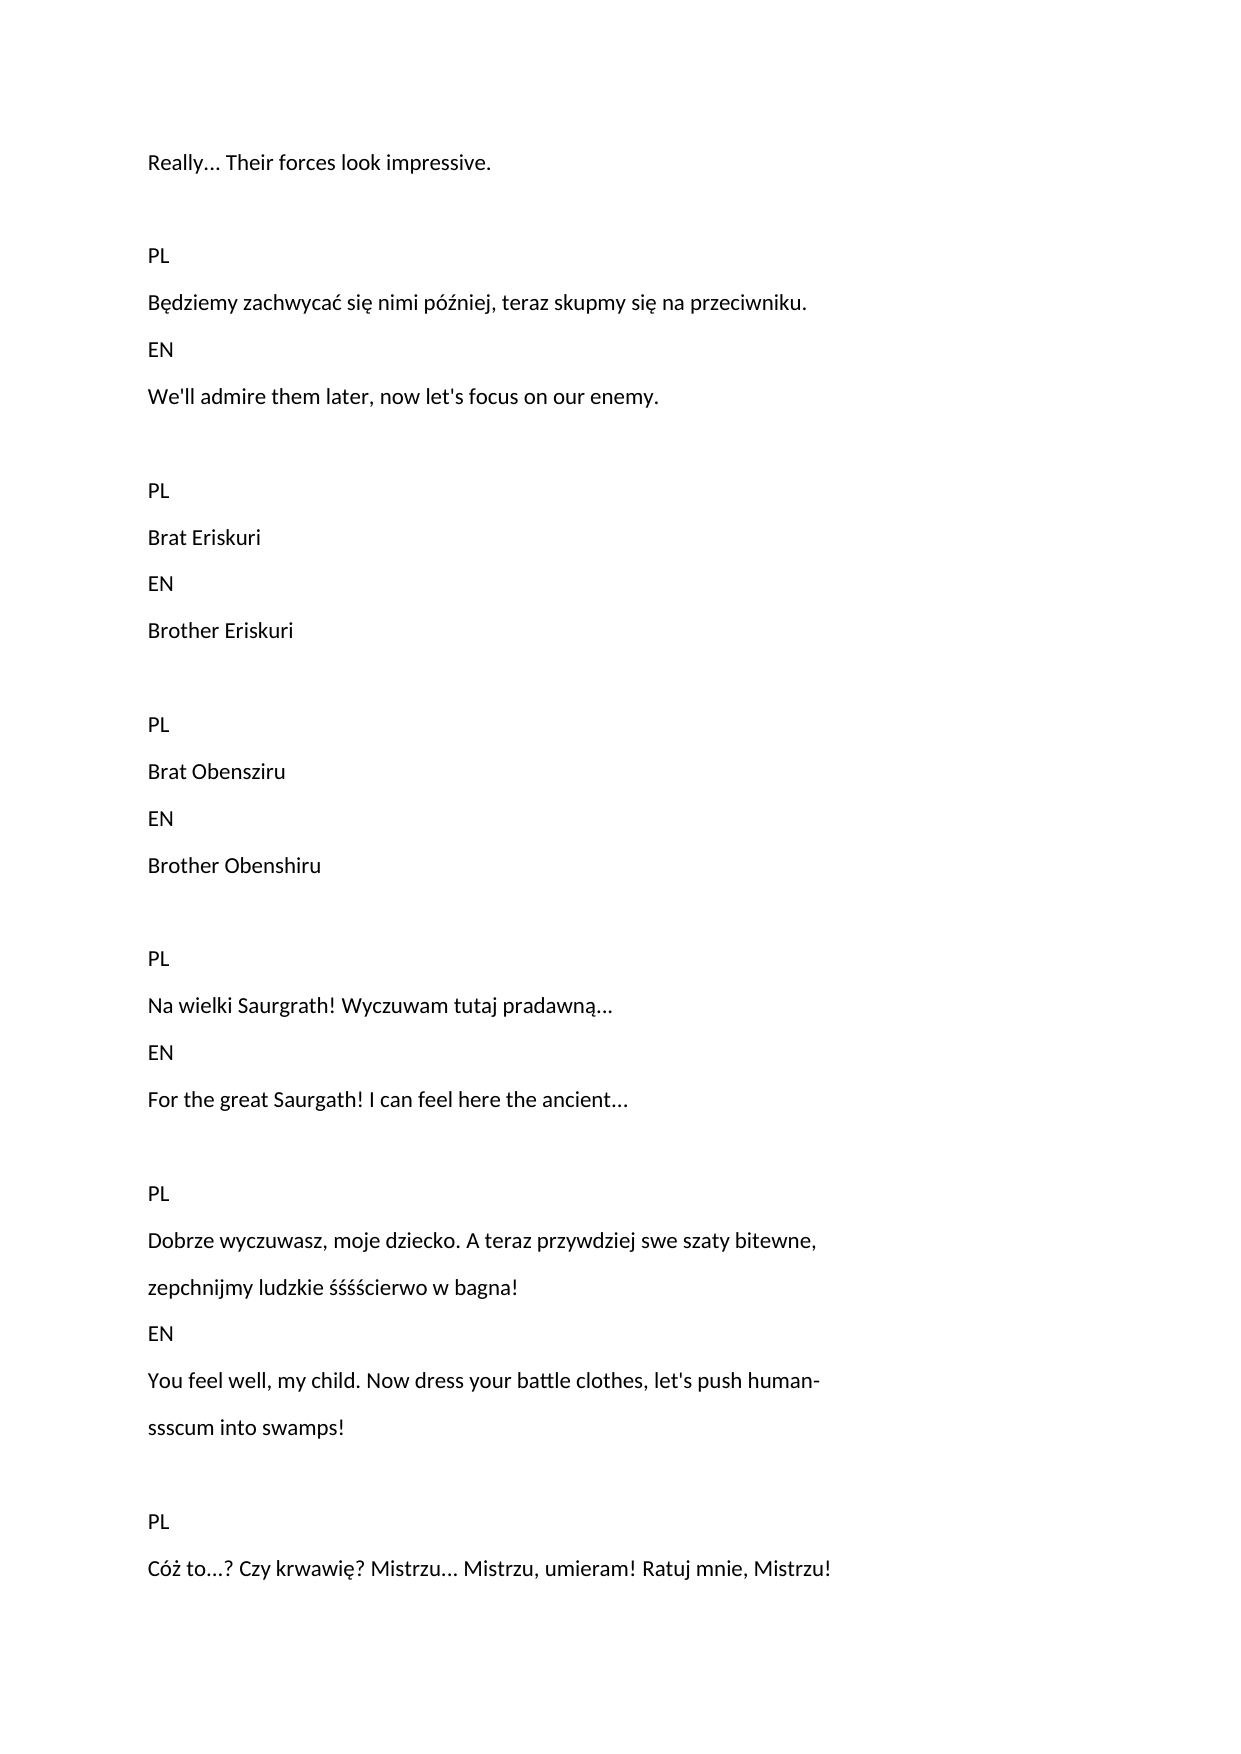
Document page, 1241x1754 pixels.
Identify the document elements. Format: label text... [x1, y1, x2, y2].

text For the great Saurgath! I can feel here the ancient... [148, 1085, 1093, 1113]
text Brat Eriskuri [148, 523, 1093, 551]
text EN [148, 335, 1093, 363]
text PL [148, 944, 1093, 972]
text EN [148, 1319, 1093, 1347]
text zepchnijmy ludzkie śśśścierwo w bagna! [148, 1273, 1093, 1301]
text PL [148, 1507, 1093, 1535]
text EN [148, 569, 1093, 597]
text EN [148, 1038, 1093, 1066]
text PL [148, 241, 1093, 269]
text EN [148, 804, 1093, 832]
text Na wielki Saurgrath! Wyczuwam tutaj pradawną... [148, 991, 1093, 1019]
text Będziemy zachwycać się nimi później, teraz skupmy się na przeciwniku. [148, 288, 1093, 316]
text We'll admire them later, now let's focus on our enemy. [148, 382, 1093, 410]
text ssscum into swamps! [148, 1413, 1093, 1441]
text PL [148, 476, 1093, 504]
text Brother Obenshiru [148, 851, 1093, 879]
text Brat Obensziru [148, 757, 1093, 785]
text Cóż to...? Czy krwawię? Mistrzu... Mistrzu, umieram! Ratuj mnie, Mistrzu! [148, 1554, 1093, 1582]
text You feel well, my child. Now dress your battle clothes, let's push human- [148, 1366, 1093, 1394]
text Dobrze wyczuwasz, moje dziecko. A teraz przywdziej swe szaty bitewne, [148, 1226, 1093, 1254]
text Brother Eriskuri [148, 616, 1093, 644]
text PL [148, 1179, 1093, 1207]
text Really... Their forces look impressive. [148, 148, 1093, 176]
text PL [148, 710, 1093, 738]
